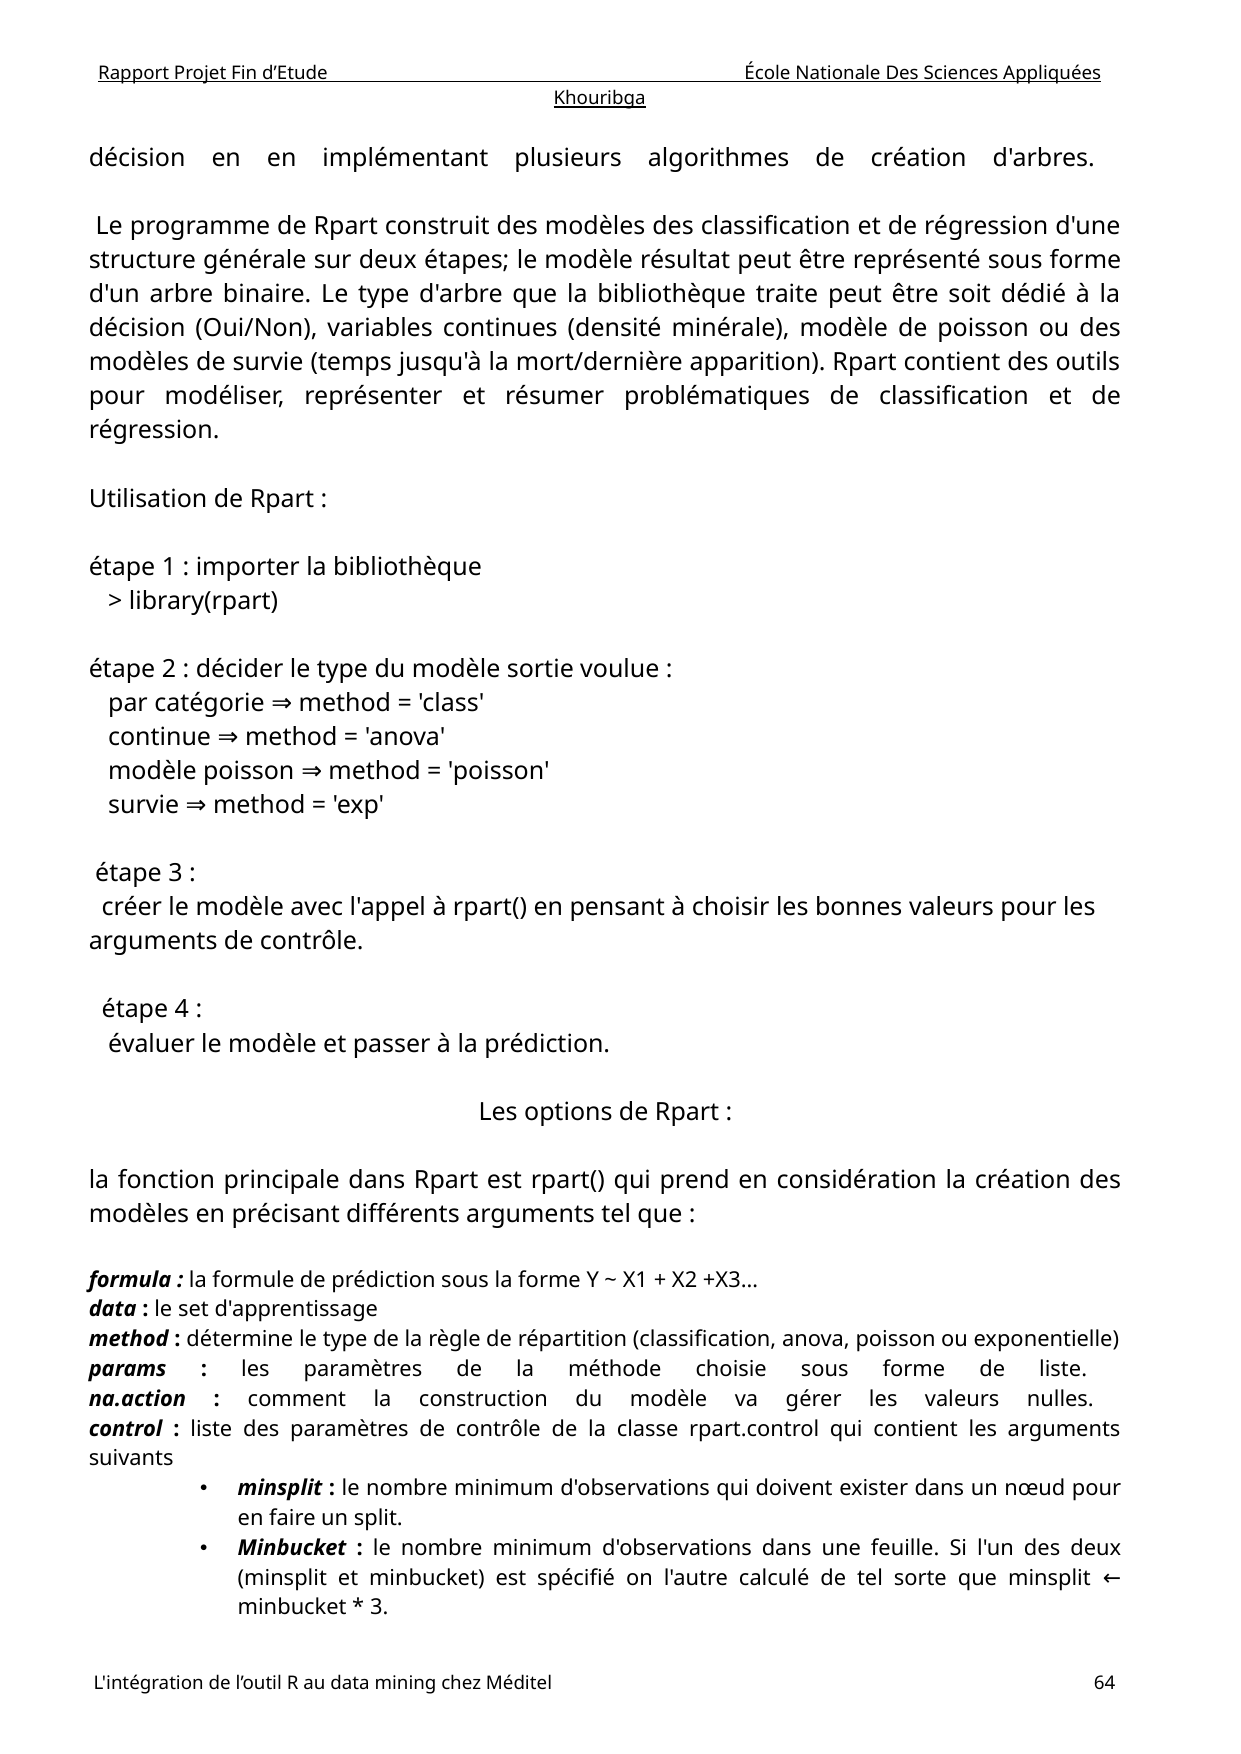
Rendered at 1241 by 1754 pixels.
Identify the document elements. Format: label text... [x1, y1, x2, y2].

text data : le set d'apprentissage [88, 1293, 1122, 1323]
text étape 1 : importer la bibliothèque > library(rpart) [88, 548, 1122, 616]
text évaluer le modèle et passer à la prédiction. [88, 1025, 1122, 1059]
text Utilisation de Rpart : [88, 480, 1122, 514]
text Les options de Rpart : [88, 1093, 1122, 1127]
text créer le modèle avec l'appel à rpart() en pensant à choisir les bonnes valeurs pour les arguments de contrôle. [88, 889, 1122, 957]
list Minbucket : le nombre minimum d'observations dans une feuille. Si l'un des deux (minsplit et minbucket) est spécifié on l'autre calculé de tel sorte que minsplit ← minbucket * 3. [200, 1532, 1122, 1621]
text étape 2 : décider le type du modèle sortie voulue : [88, 651, 1122, 684]
list minsplit : le nombre minimum d'observations qui doivent exister dans un nœud pour en faire un split. [200, 1472, 1122, 1532]
text params : les paramètres de la méthode choisie sous forme de liste. na.action : comment la construction du modèle va gérer les valeurs nulles. control : liste des paramètres de contrôle de la classe rpart.control qui contient les arguments suivants [88, 1353, 1122, 1472]
text survie ⇒ method = 'exp' [88, 787, 1122, 821]
text étape 4 : [88, 957, 1122, 1025]
text décision en en implémentant plusieurs algorithmes de création d'arbres. Le programme de Rpart construit des modèles des classification et de régression d'une structure générale sur deux étapes; le modèle résultat peut être représenté sous forme d'un arbre binaire. Le type d'arbre que la bibliothèque traite peut être soit dédié à la décision (Oui/Non), variables continues (densité minérale), modèle de poisson ou des modèles de survie (temps jusqu'à la mort/dernière apparition). Rpart contient des outils pour modéliser, représenter et résumer problématiques de classification et de régression. [88, 139, 1122, 446]
text étape 3 : [88, 855, 1122, 889]
text method : détermine le type de la règle de répartition (classification, anova, poisson ou exponentielle) [88, 1323, 1122, 1353]
text modèle poisson ⇒ method = 'poisson' [88, 753, 1122, 787]
text la fonction principale dans Rpart est rpart() qui prend en considération la création des modèles en précisant différents arguments tel que : [88, 1161, 1122, 1229]
text par catégorie ⇒ method = 'class' [88, 684, 1122, 719]
text continue ⇒ method = 'anova' [88, 719, 1122, 753]
text formula : la formule de prédiction sous la forme Y ~ X1 + X2 +X3… [88, 1264, 1122, 1293]
